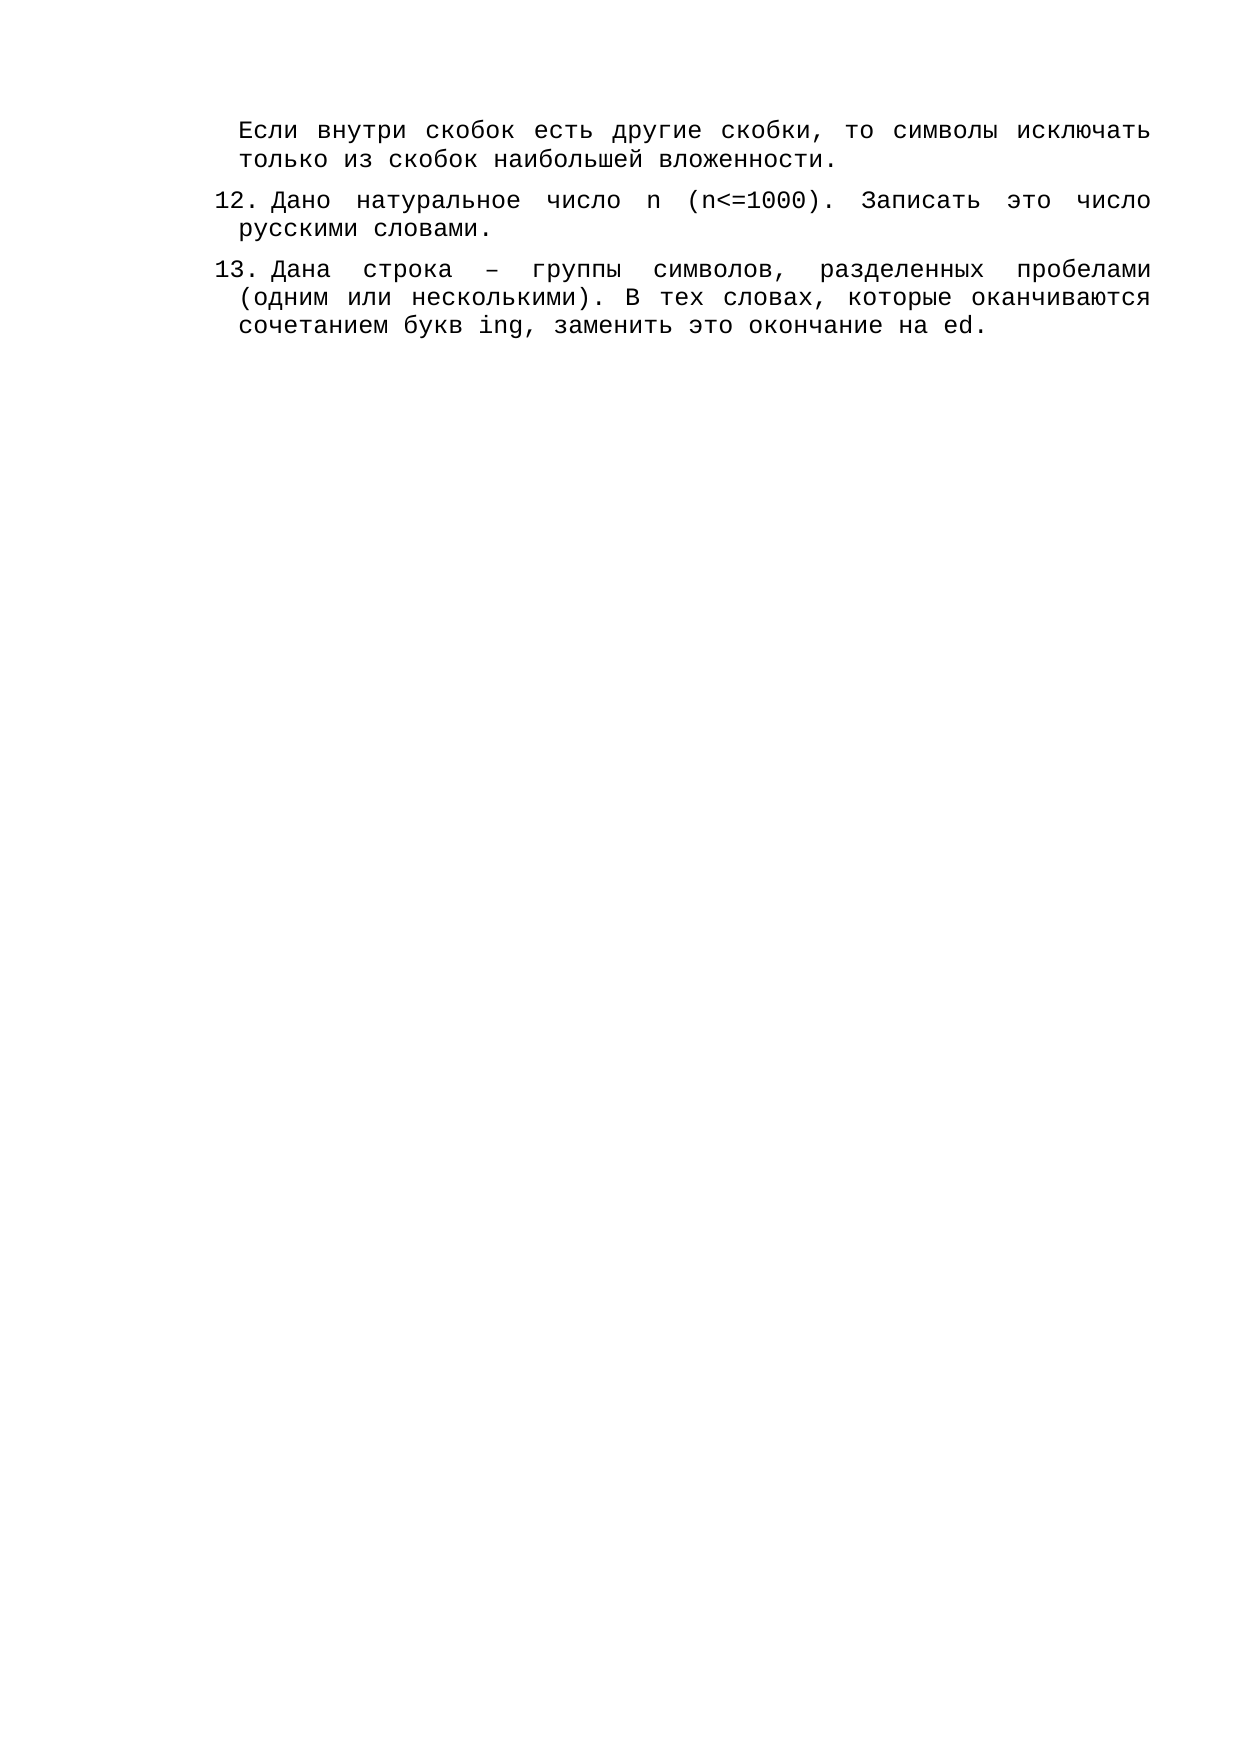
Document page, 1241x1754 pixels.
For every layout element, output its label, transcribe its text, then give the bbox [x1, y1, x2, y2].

list Дано натуральное число n (n<=1000). Записать это число русскими словами. [214, 187, 1152, 244]
list Дана строка – группы символов, разделенных пробелами (одним или несколькими). В тех словах, которые оканчиваются сочетанием букв ing, заменить это окончание на ed. [214, 256, 1152, 341]
list Если внутри скобок есть другие скобки, то символы исключать только из скобок наибольшей вложенности. [214, 118, 1152, 175]
